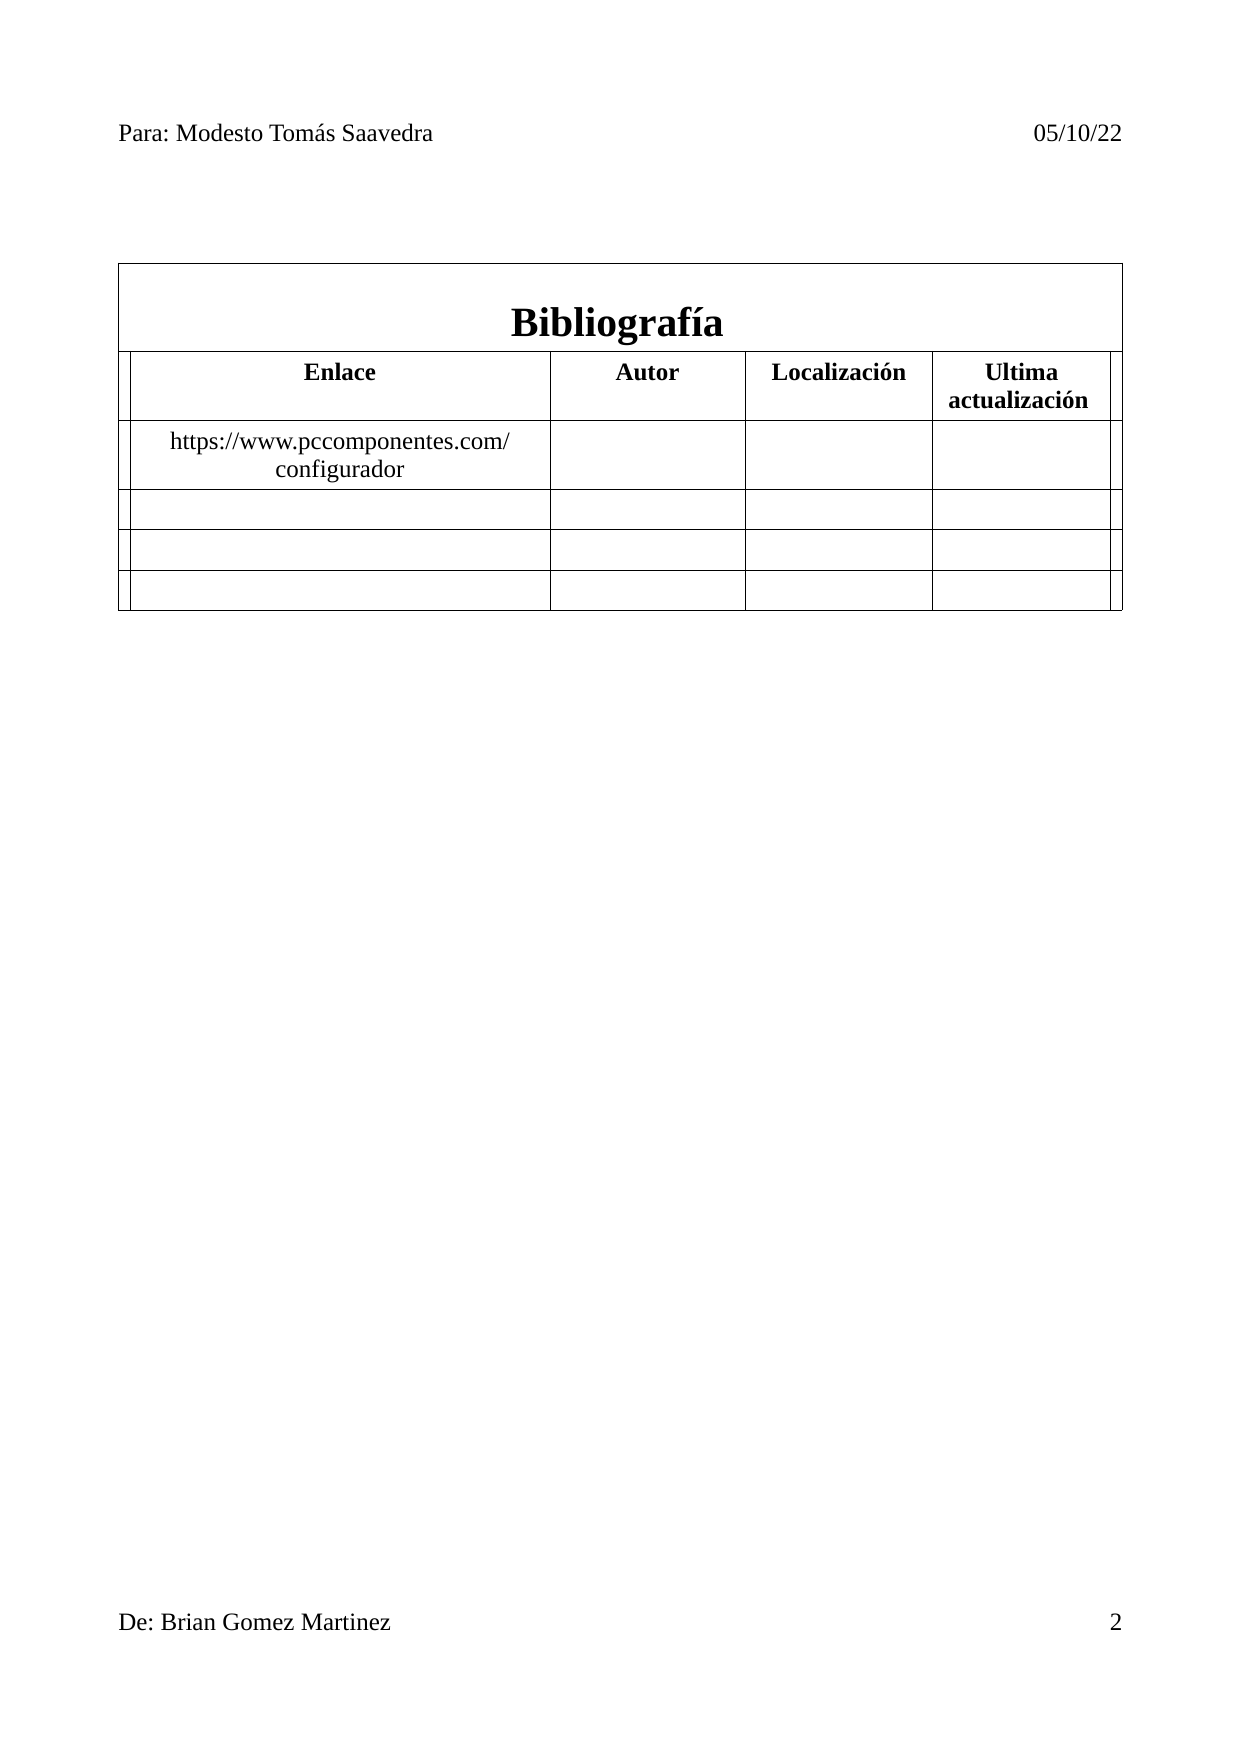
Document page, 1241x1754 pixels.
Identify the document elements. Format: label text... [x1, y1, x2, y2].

table_cell [119, 530, 130, 569]
table_cell [131, 530, 550, 569]
table_cell [551, 571, 745, 610]
table_cell [551, 421, 745, 489]
table_cell [131, 490, 550, 529]
table_cell [119, 421, 130, 489]
table_cell [1111, 530, 1122, 569]
table_cell Localización [746, 352, 932, 420]
table_cell [1111, 490, 1122, 529]
table_cell [933, 421, 1110, 489]
table_cell [933, 530, 1110, 569]
table_cell Enlace [131, 352, 550, 420]
table_cell [119, 571, 130, 610]
table_cell [746, 571, 932, 610]
table_cell [933, 490, 1110, 529]
table_header Bibliografía [119, 264, 1122, 351]
table_cell [131, 571, 550, 610]
table_cell [1111, 421, 1122, 489]
table_cell [119, 352, 130, 420]
table_cell https://www.pccomponentes.com/configurador [131, 421, 550, 489]
table_cell [551, 490, 745, 529]
table_cell [551, 530, 745, 569]
table_cell [119, 490, 130, 529]
table_cell [746, 530, 932, 569]
table_cell Autor [551, 352, 745, 420]
table_cell [746, 421, 932, 489]
table_cell Ultima actualización [933, 352, 1110, 420]
table_cell [746, 490, 932, 529]
table_cell [1111, 571, 1122, 610]
table_cell [1111, 352, 1122, 420]
table_cell [933, 571, 1110, 610]
